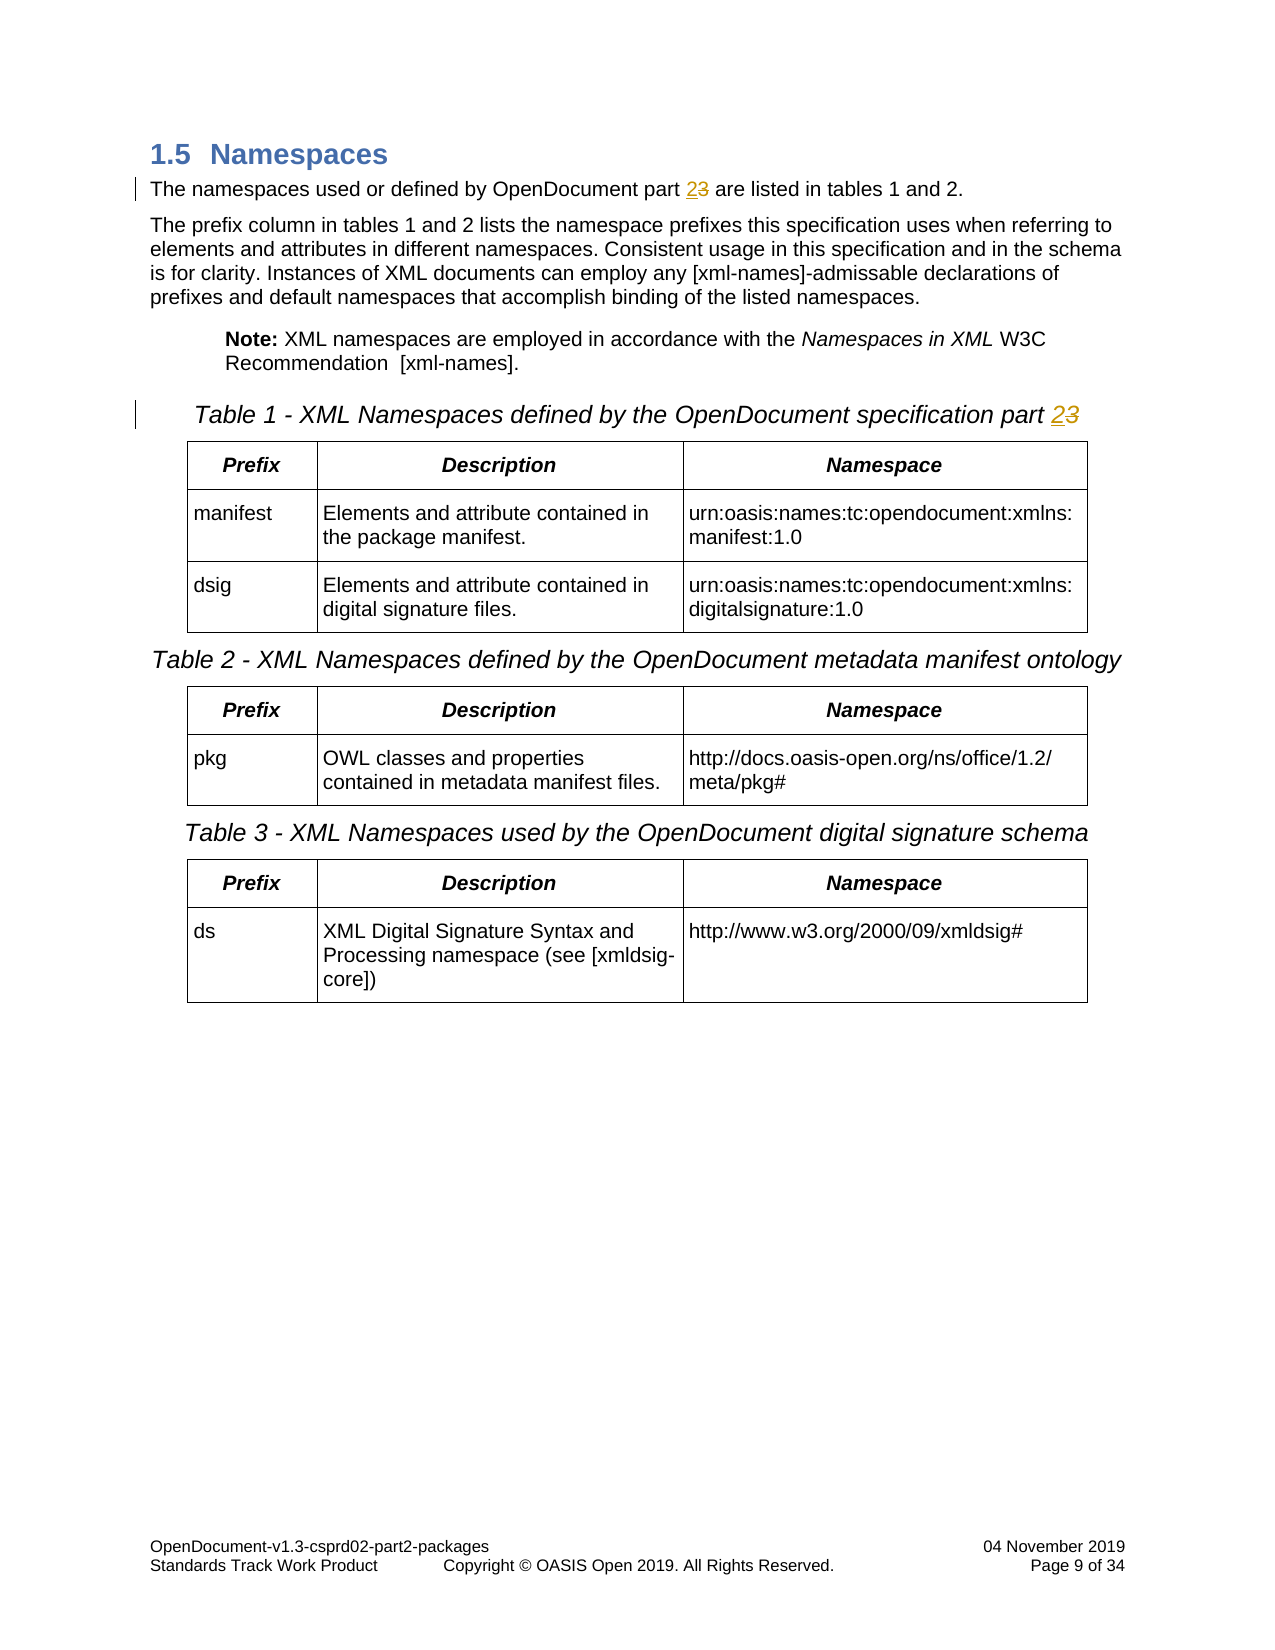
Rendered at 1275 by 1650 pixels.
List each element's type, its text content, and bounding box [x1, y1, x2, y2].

table_cell XML Digital Signature Syntax and Processing namespace (see [xmldsig-core]) [318, 908, 683, 1002]
table_header Namespace [684, 687, 1087, 734]
table_cell pkg [188, 735, 317, 805]
table_header Prefix [188, 687, 317, 734]
table_cell http://docs.oasis-open.org/ns/office/1.2/meta/pkg# [684, 735, 1087, 805]
table_cell ds [188, 908, 317, 1002]
table_cell dsig [188, 562, 317, 632]
table_cell Elements and attribute contained in digital signature files. [318, 562, 683, 632]
text The namespaces used or defined by OpenDocument part 2 are listed in tables 1 and 2. [150, 177, 1125, 201]
text The prefix column in tables 1 and 2 lists the namespace prefixes this specification uses when referring to elements and attributes in different namespaces. Consistent usage in this specification and in the schema is for clarity. Instances of XML documents can employ any [xml-names]-admissable declarations of prefixes and default namespaces that accomplish binding of the listed namespaces. [150, 213, 1125, 309]
table_header Namespace [684, 860, 1087, 907]
table_cell urn:oasis:names:tc:opendocument:xmlns:digitalsignature:1.0 [684, 562, 1087, 632]
table_header Description [318, 687, 683, 734]
text Table 1 - XML Namespaces defined by the OpenDocument specification part 2 [150, 400, 1125, 429]
table_cell manifest [188, 490, 317, 561]
table_cell http://www.w3.org/2000/09/xmldsig# [684, 908, 1087, 1002]
table_header Description [318, 860, 683, 907]
text Table 2 - XML Namespaces defined by the OpenDocument metadata manifest ontology [150, 645, 1125, 673]
table_header Description [318, 442, 683, 489]
table_header Prefix [188, 860, 317, 907]
text Note: XML namespaces are employed in accordance with the Namespaces in XML W3C Recommendation [xml-names]. [225, 327, 1050, 375]
table_cell urn:oasis:names:tc:opendocument:xmlns: manifest:1.0 [684, 490, 1087, 561]
table_header Prefix [188, 442, 317, 489]
table_cell OWL classes and properties contained in metadata manifest files. [318, 735, 683, 805]
subtitle Namespaces [150, 137, 1125, 171]
table_header Namespace [684, 442, 1087, 489]
table_cell Elements and attribute contained in the package manifest. [318, 490, 683, 561]
text Table 3 - XML Namespaces used by the OpenDocument digital signature schema [150, 818, 1125, 847]
